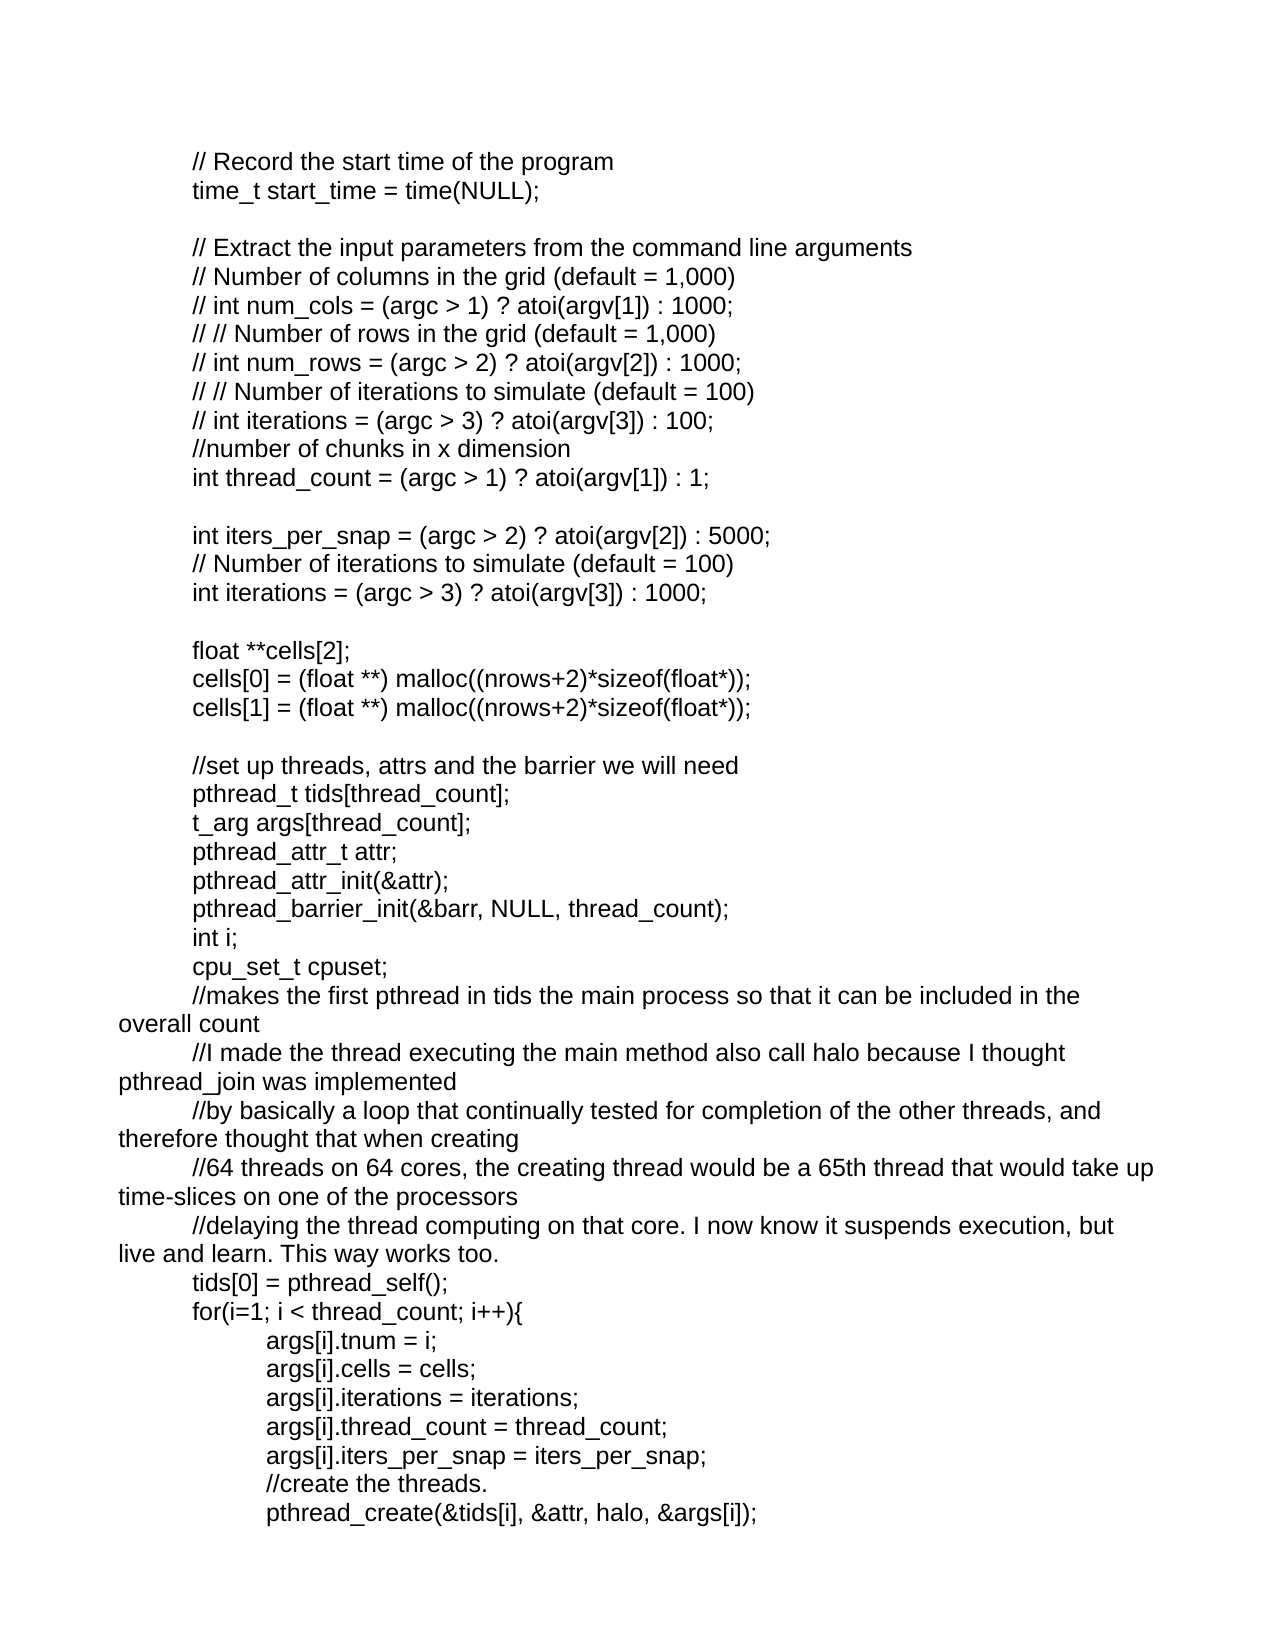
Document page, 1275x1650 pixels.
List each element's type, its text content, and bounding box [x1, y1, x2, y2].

text tids[0] = pthread_self(); [118, 1268, 1157, 1297]
text //64 threads on 64 cores, the creating thread would be a 65th thread that would take up time-slices on one of the processors [118, 1153, 1157, 1211]
text //delaying the thread computing on that core. I now know it suspends execution, but live and learn. This way works too. [118, 1211, 1157, 1268]
text args[i].cells = cells; [118, 1354, 1157, 1383]
text pthread_barrier_init(&barr, NULL, thread_count); [118, 894, 1157, 923]
text // Record the start time of the program [118, 147, 1157, 176]
text int thread_count = (argc > 1) ? atoi(argv[1]) : 1; [118, 463, 1157, 492]
text // Number of iterations to simulate (default = 100) [118, 549, 1157, 578]
text pthread_t tids[thread_count]; [118, 779, 1157, 808]
text float **cells[2]; [118, 636, 1157, 664]
text args[i].thread_count = thread_count; [118, 1412, 1157, 1441]
text pthread_attr_init(&attr); [118, 866, 1157, 894]
text // // Number of iterations to simulate (default = 100) [118, 377, 1157, 406]
text pthread_attr_t attr; [118, 837, 1157, 866]
text for(i=1; i < thread_count; i++){ [118, 1297, 1157, 1326]
text cells[0] = (float **) malloc((nrows+2)*sizeof(float*)); [118, 664, 1157, 693]
text int i; [118, 923, 1157, 952]
text int iterations = (argc > 3) ? atoi(argv[3]) : 1000; [118, 578, 1157, 607]
text // int num_cols = (argc > 1) ? atoi(argv[1]) : 1000; [118, 291, 1157, 319]
text //by basically a loop that continually tested for completion of the other threads, and therefore thought that when creating [118, 1096, 1157, 1153]
text // Number of columns in the grid (default = 1,000) [118, 262, 1157, 291]
text // Extract the input parameters from the command line arguments [118, 233, 1157, 262]
text args[i].tnum = i; [118, 1326, 1157, 1354]
text // int num_rows = (argc > 2) ? atoi(argv[2]) : 1000; [118, 348, 1157, 377]
text //I made the thread executing the main method also call halo because I thought pthread_join was implemented [118, 1038, 1157, 1096]
text int iters_per_snap = (argc > 2) ? atoi(argv[2]) : 5000; [118, 521, 1157, 549]
text time_t start_time = time(NULL); [118, 176, 1157, 204]
text // // Number of rows in the grid (default = 1,000) [118, 319, 1157, 348]
text //makes the first pthread in tids the main process so that it can be included in the overall count [118, 981, 1157, 1038]
text //set up threads, attrs and the barrier we will need [118, 751, 1157, 779]
text t_arg args[thread_count]; [118, 808, 1157, 837]
text cpu_set_t cpuset; [118, 952, 1157, 981]
text //number of chunks in x dimension [118, 434, 1157, 463]
text args[i].iterations = iterations; [118, 1383, 1157, 1412]
text // int iterations = (argc > 3) ? atoi(argv[3]) : 100; [118, 406, 1157, 434]
text args[i].iters_per_snap = iters_per_snap; [118, 1441, 1157, 1469]
text cells[1] = (float **) malloc((nrows+2)*sizeof(float*)); [118, 693, 1157, 722]
text //create the threads. [118, 1469, 1157, 1498]
text pthread_create(&tids[i], &attr, halo, &args[i]); [118, 1498, 1157, 1527]
